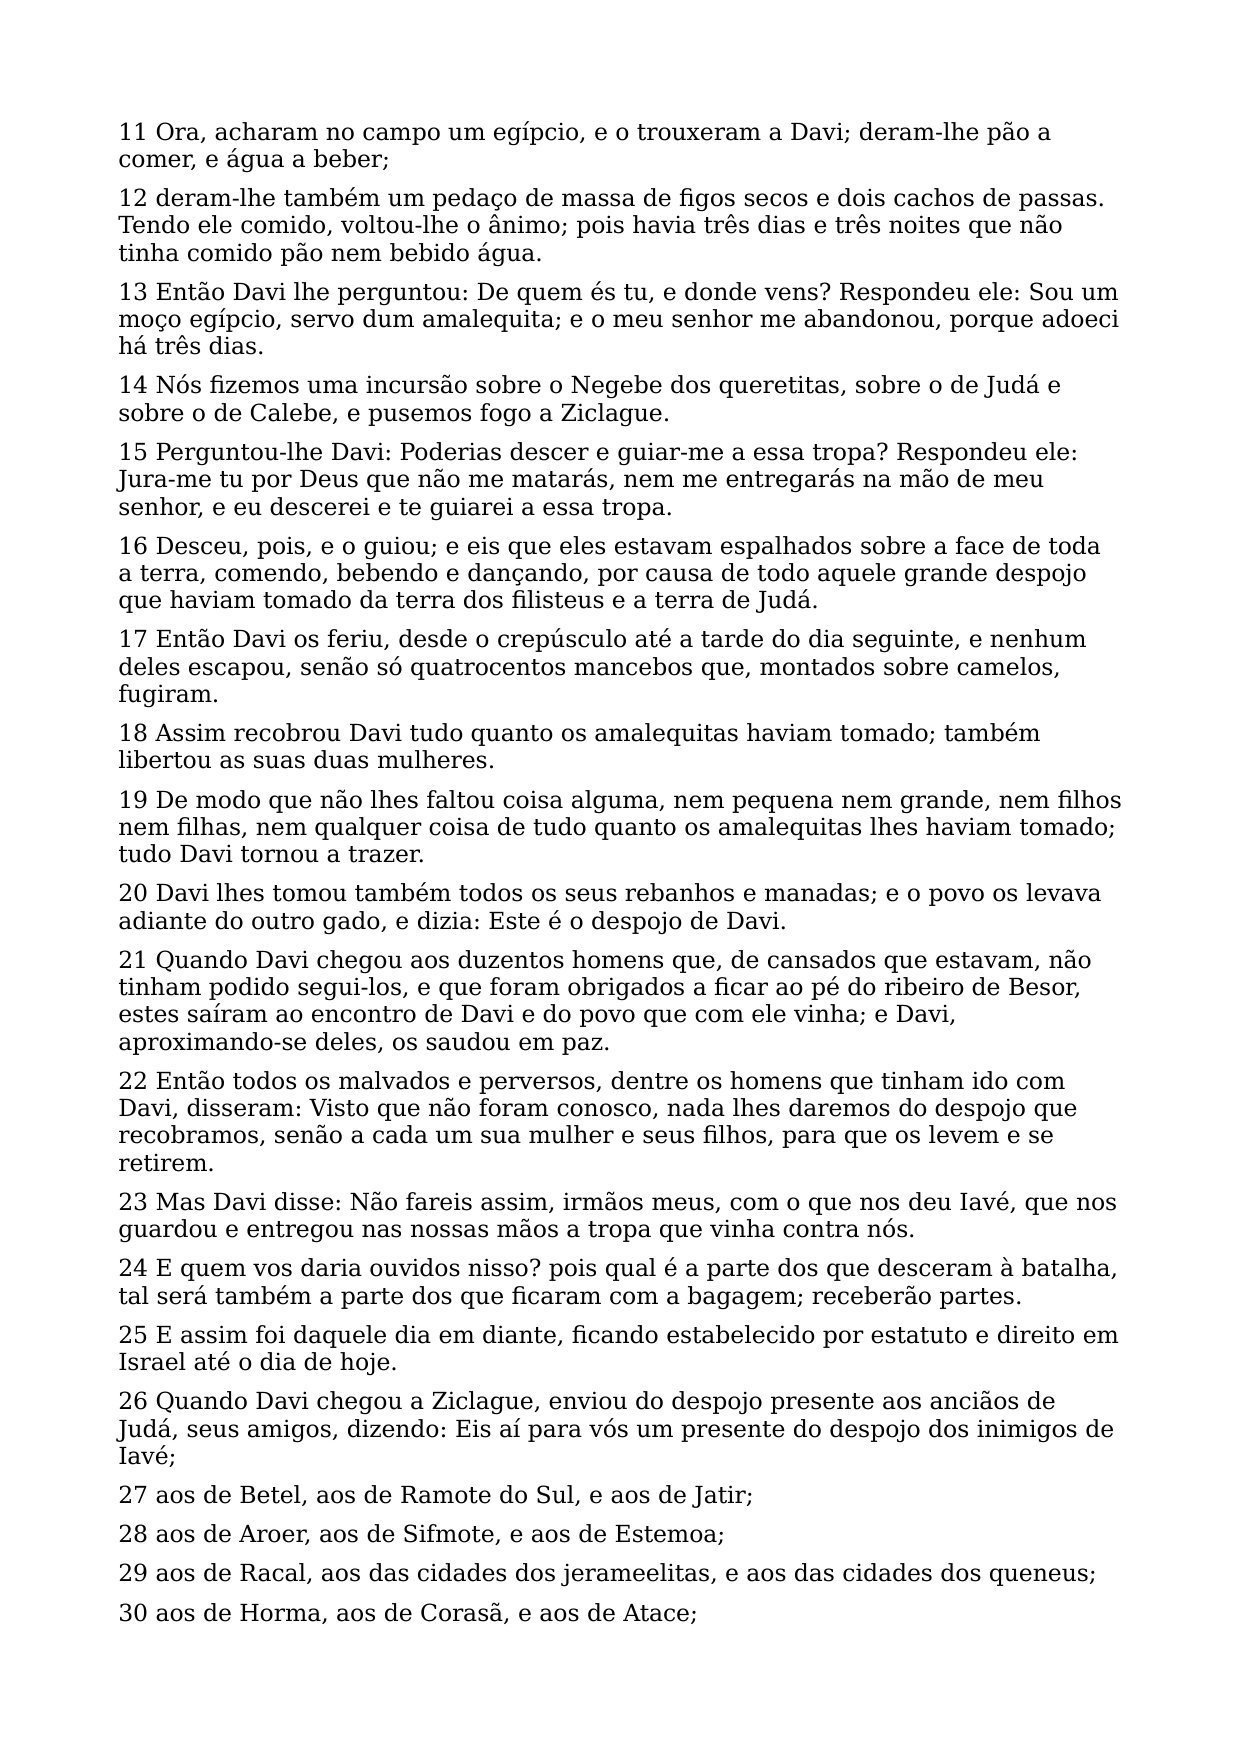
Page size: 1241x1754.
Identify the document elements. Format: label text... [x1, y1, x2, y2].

text 26 Quando Davi chegou a Ziclague, enviou do despojo presente aos anciãos de Judá, seus amigos, dizendo: Eis aí para vós um presente do despojo dos inimigos de Iavé; [118, 1388, 1122, 1470]
text 18 Assim recobrou Davi tudo quanto os amalequitas haviam tomado; também libertou as suas duas mulheres. [118, 720, 1122, 774]
text 14 Nós fizemos uma incursão sobre o Negebe dos queretitas, sobre o de Judá e sobre o de Calebe, e pusemos fogo a Ziclague. [118, 372, 1122, 427]
text 13 Então Davi lhe perguntou: De quem és tu, e donde vens? Respondeu ele: Sou um moço egípcio, servo dum amalequita; e o meu senhor me abandonou, porque adoeci há três dias. [118, 278, 1122, 360]
text 12 deram-lhe também um pedaço de massa de figos secos e dois cachos de passas. Tendo ele comido, voltou-lhe o ânimo; pois havia três dias e três noites que não tinha comido pão nem bebido água. [118, 184, 1122, 266]
text 30 aos de Horma, aos de Corasã, e aos de Atace; [118, 1599, 1122, 1626]
text 19 De modo que não lhes faltou coisa alguma, nem pequena nem grande, nem filhos nem filhas, nem qualquer coisa de tudo quanto os amalequitas lhes haviam tomado; tudo Davi tornou a trazer. [118, 786, 1122, 868]
text 21 Quando Davi chegou aos duzentos homens que, de cansados que estavam, não tinham podido segui-los, e que foram obrigados a ficar ao pé do ribeiro de Besor, estes saíram ao encontro de Davi e do povo que com ele vinha; e Davi, aproximando-se deles, os saudou em paz. [118, 946, 1122, 1056]
text 15 Perguntou-lhe Davi: Poderias descer e guiar-me a essa tropa? Respondeu ele: Jura-me tu por Deus que não me matarás, nem me entregarás na mão de meu senhor, e eu descerei e te guiarei a essa tropa. [118, 438, 1122, 520]
text 20 Davi lhes tomou também todos os seus rebanhos e manadas; e o povo os levava adiante do outro gado, e dizia: Este é o despojo de Davi. [118, 880, 1122, 934]
text 24 E quem vos daria ouvidos nisso? pois qual é a parte dos que desceram à batalha, tal será também a parte dos que ficaram com a bagagem; receberão partes. [118, 1255, 1122, 1309]
text 17 Então Davi os feriu, desde o crepúsculo até a tarde do dia seguinte, e nenhum deles escapou, senão só quatrocentos mancebos que, montados sobre camelos, fugiram. [118, 626, 1122, 708]
text 29 aos de Racal, aos das cidades dos jerameelitas, e aos das cidades dos queneus; [118, 1560, 1122, 1587]
text 16 Desceu, pois, e o guiou; e eis que eles estavam espalhados sobre a face de toda a terra, comendo, bebendo e dançando, por causa de todo aquele grande despojo que haviam tomado da terra dos filisteus e a terra de Judá. [118, 532, 1122, 614]
text 11 Ora, acharam no campo um egípcio, e o trouxeram a Davi; deram-lhe pão a comer, e água a beber; [118, 118, 1122, 173]
text 22 Então todos os malvados e perversos, dentre os homens que tinham ido com Davi, disseram: Visto que não foram conosco, nada lhes daremos do despojo que recobramos, senão a cada um sua mulher e seus filhos, para que os levem e se retirem. [118, 1067, 1122, 1177]
text 25 E assim foi daquele dia em diante, ficando estabelecido por estatuto e direito em Israel até o dia de hoje. [118, 1321, 1122, 1376]
text 28 aos de Aroer, aos de Sifmote, e aos de Estemoa; [118, 1521, 1122, 1548]
text 23 Mas Davi disse: Não fareis assim, irmãos meus, com o que nos deu Iavé, que nos guardou e entregou nas nossas mãos a tropa que vinha contra nós. [118, 1188, 1122, 1243]
text 27 aos de Betel, aos de Ramote do Sul, e aos de Jatir; [118, 1482, 1122, 1509]
